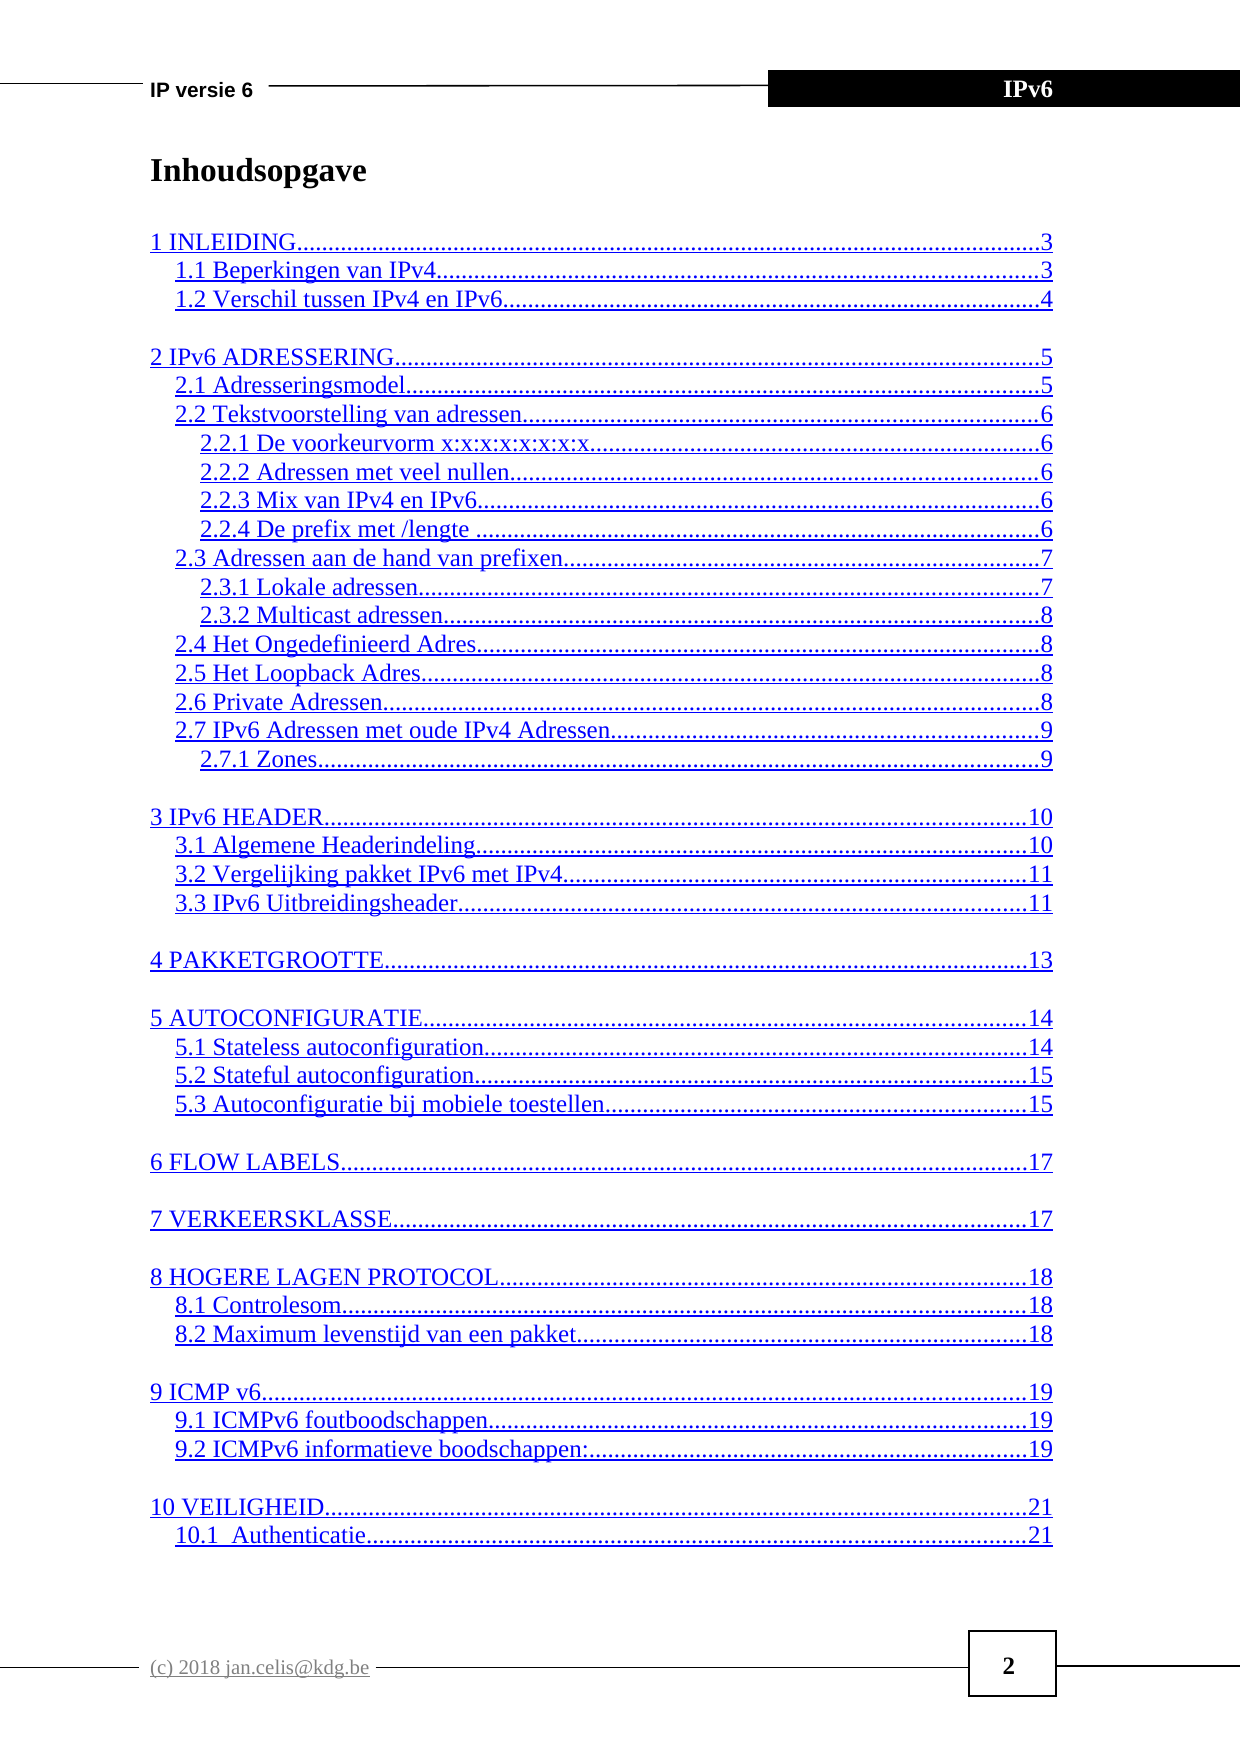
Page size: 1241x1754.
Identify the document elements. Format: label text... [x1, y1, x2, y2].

text 8 HOGERE LAGEN PROTOCOL 18 [150, 1262, 1053, 1287]
text 8.1 Controlesom 18 [175, 1290, 1053, 1315]
text 7 VERKEERSKLASSE 17 [150, 1204, 1053, 1229]
text 2 IPv6 ADRESSERING 5 [150, 342, 1053, 367]
text 8.2 Maximum levenstijd van een pakket 18 [175, 1319, 1053, 1344]
text 2.6 Private Adressen 8 [175, 687, 1053, 712]
text 2.2.1 De voorkeurvorm x:x:x:x:x:x:x:x 6 [200, 428, 1053, 453]
text 5.1 Stateless autoconfiguration 14 [175, 1032, 1053, 1057]
text 2.3.1 Lokale adressen 7 [200, 572, 1053, 597]
text 3.2 Vergelijking pakket IPv6 met IPv4 11 [175, 859, 1053, 884]
text 2.7 IPv6 Adressen met oude IPv4 Adressen 9 [175, 715, 1053, 740]
text 3.3 IPv6 Uitbreidingsheader 11 [175, 888, 1053, 913]
text 10 VEILIGHEID 21 [150, 1492, 1053, 1517]
text 9.1 ICMPv6 foutboodschappen 19 [175, 1405, 1053, 1430]
text 1.2 Verschil tussen IPv4 en IPv6 4 [175, 284, 1053, 309]
text 5.2 Stateful autoconfiguration 15 [175, 1060, 1053, 1085]
text 2.2.3 Mix van IPv4 en IPv6 6 [200, 485, 1053, 510]
text 4 PAKKETGROOTTE 13 [150, 945, 1053, 970]
text 6 FLOW LABELS 17 [150, 1147, 1053, 1172]
text 2.3.2 Multicast adressen 8 [200, 600, 1053, 625]
text 1 INLEIDING 3 [150, 227, 1053, 252]
text 1.1 Beperkingen van IPv4 3 [175, 255, 1053, 280]
text 9 ICMP v6 19 [150, 1377, 1053, 1402]
text 5.3 Autoconfiguratie bij mobiele toestellen 15 [175, 1089, 1053, 1114]
text Inhoudsopgave [150, 150, 1053, 188]
text 2.7.1 Zones 9 [200, 744, 1053, 769]
text 2.5 Het Loopback Adres 8 [175, 658, 1053, 683]
text 10.1 Authenticatie 21 [175, 1520, 1053, 1545]
text 3.1 Algemene Headerindeling 10 [175, 830, 1053, 855]
text 2.2.2 Adressen met veel nullen 6 [200, 457, 1053, 482]
text 2.1 Adresseringsmodel 5 [175, 370, 1053, 395]
text 3 IPv6 HEADER 10 [150, 802, 1053, 827]
text 2.2.4 De prefix met /lengte 6 [200, 514, 1053, 539]
text 2.2 Tekstvoorstelling van adressen 6 [175, 399, 1053, 424]
text 9.2 ICMPv6 informatieve boodschappen: 19 [175, 1434, 1053, 1459]
text 5 AUTOCONFIGURATIE 14 [150, 1003, 1053, 1028]
text 2.4 Het Ongedefinieerd Adres 8 [175, 629, 1053, 654]
text 2.3 Adressen aan de hand van prefixen 7 [175, 543, 1053, 568]
